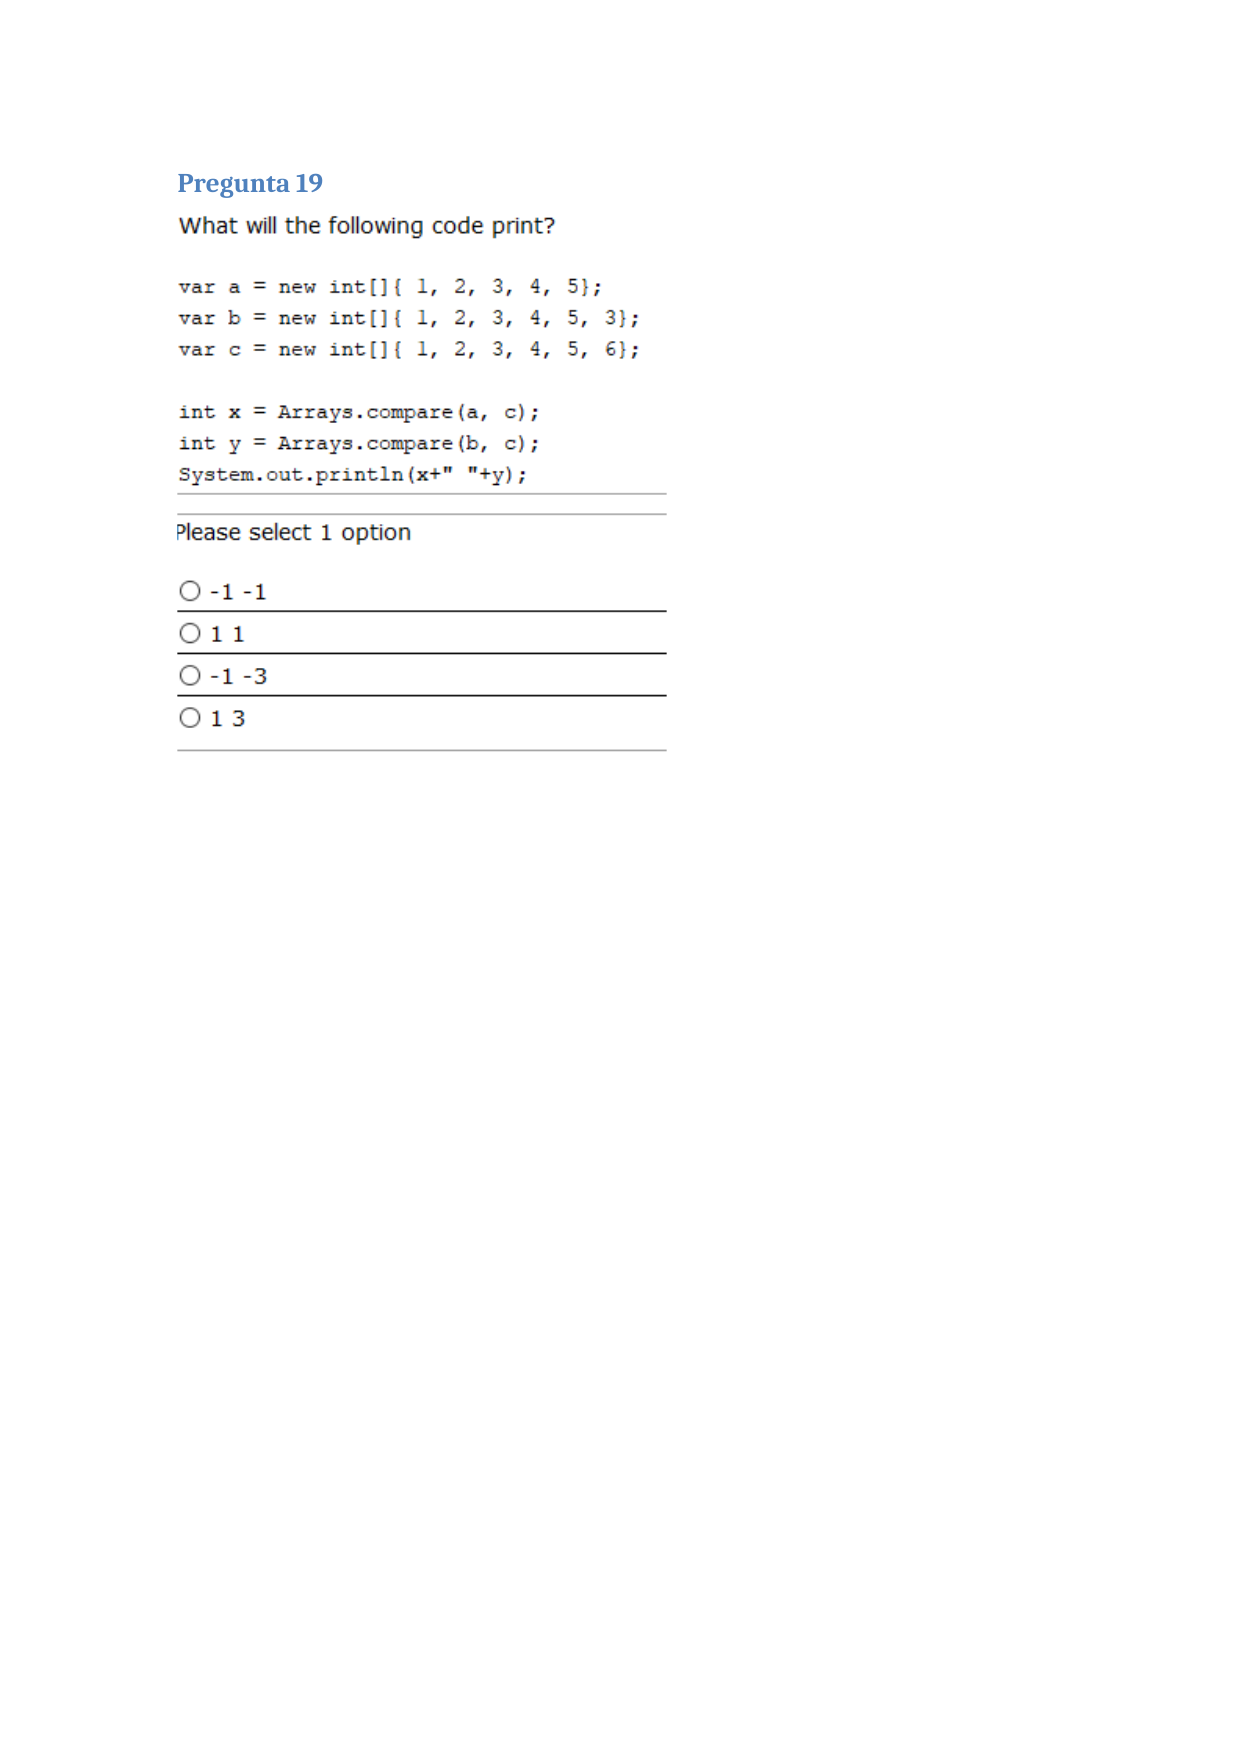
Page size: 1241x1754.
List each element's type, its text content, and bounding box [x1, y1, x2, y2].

subtitle Pregunta 19 [177, 168, 1063, 199]
picture [177, 204, 667, 789]
